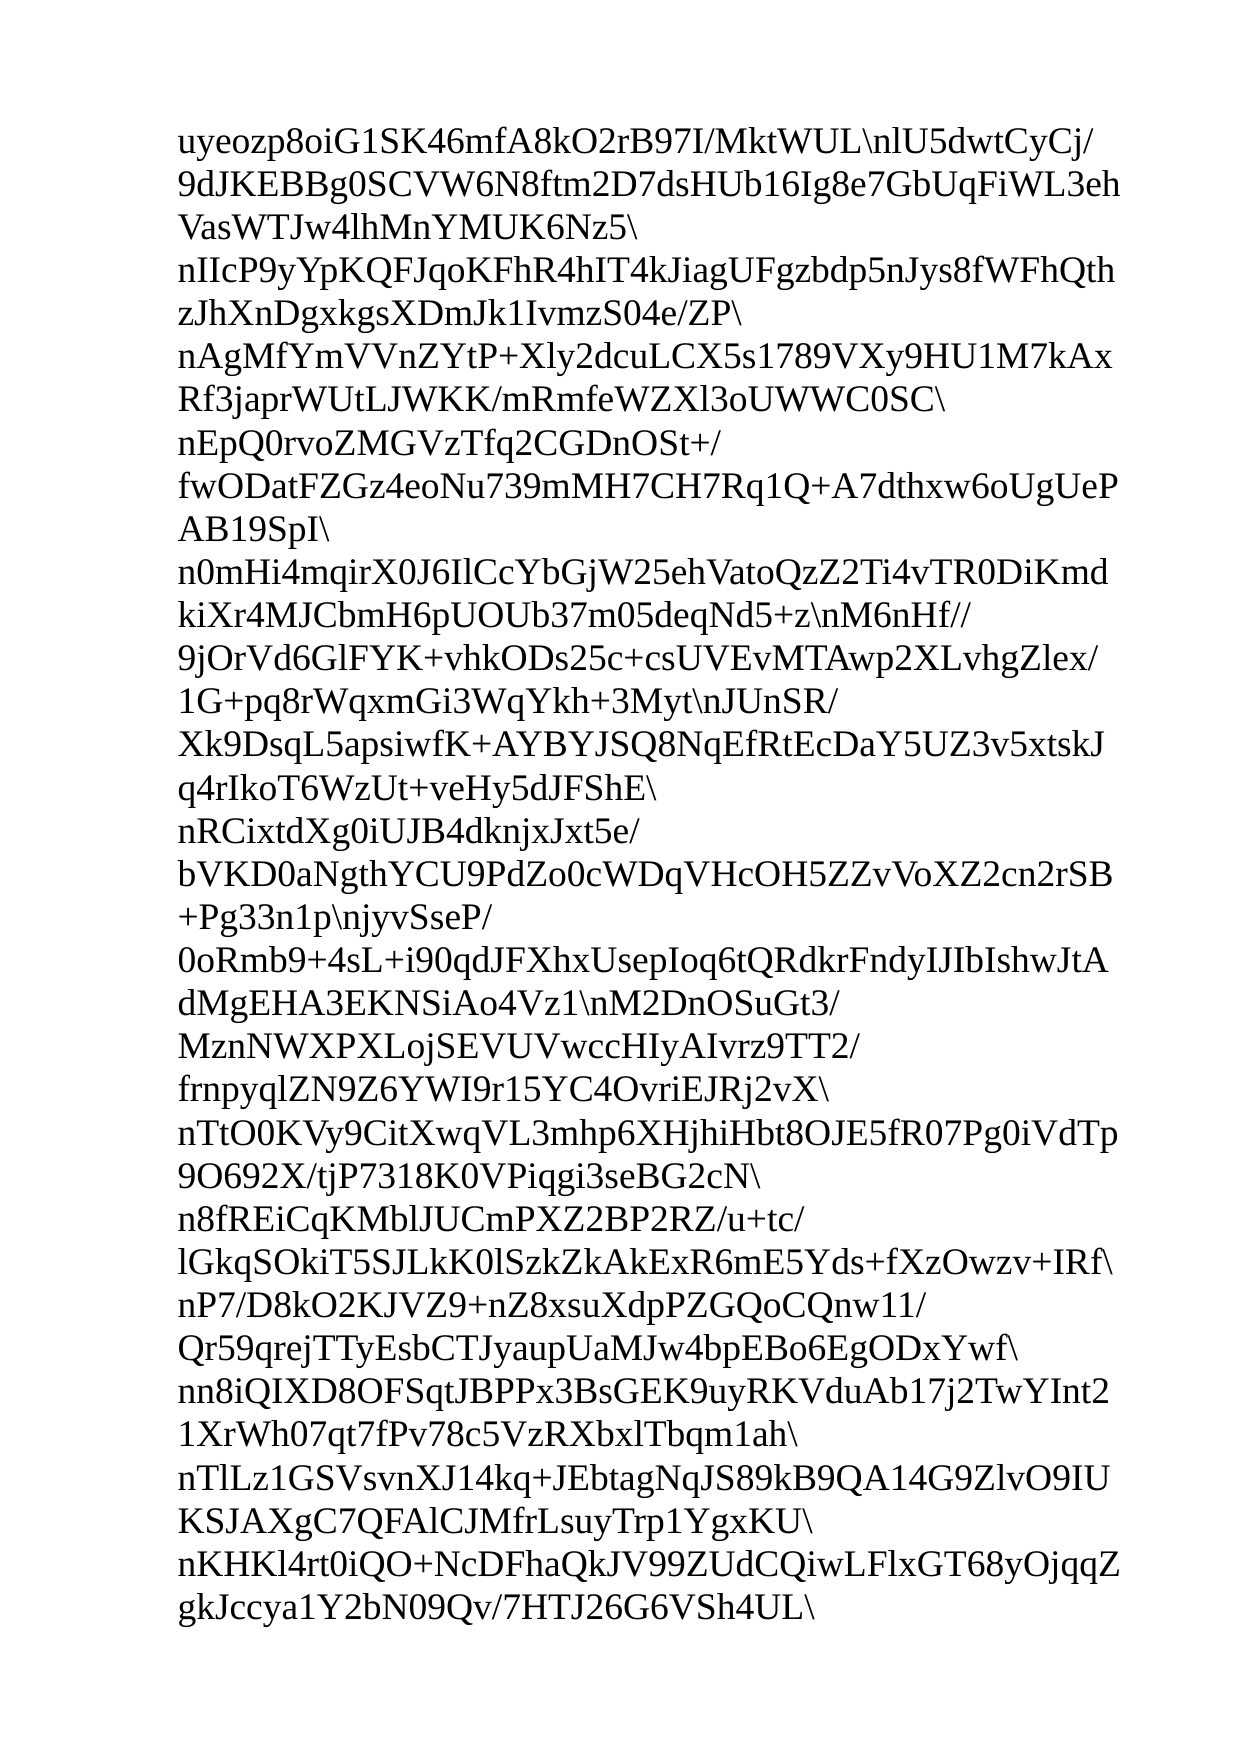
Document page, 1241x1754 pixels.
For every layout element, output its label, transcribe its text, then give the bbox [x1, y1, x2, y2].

list uyeozp8oiG1SK46mfA8kO2rB97I/MktWUL\nlU5dwtCyCj/9dJKEBBg0SCVW6N8ftm2D7dsHUb16Ig8e7GbUqFiWL3ehVasWTJw4lhMnYMUK6Nz5\nIIcP9yYpKQFJqoKFhR4hIT4kJiagUFgzbdp5nJys8fWFhQthzJhXnDgxkgsXDmJk1IvmzS04e/ZP\nAgMfYmVVnZYtP+Xly2dcuLCX5s1789VXy9HU1M7kAxRf3japrWUtLJWKK/mRmfeWZXl3oUWWC0SC\nEpQ0rvoZMGVzTfq2CGDnOSt+/fwODatFZGz4eoNu739mMH7CH7Rq1Q+A7dthxw6oUgUePAB19SpI\n0mHi4mqirX0J6IlCcYbGjW25ehVatoQzZ2Ti4vTR0DiKmdkiXr4MJCbmH6pUOUb37m05deqNd5+z\nM6nHf//9jOrVd6GlFYK+vhkODs25c+csUVEvMTAwp2XLvhgZlex/1G+pq8rWqxmGi3WqYkh+3Myt\nJUnSR/Xk9DsqL5apsiwfK+AYBYJSQ8NqEfRtEcDaY5UZ3v5xtskJq4rIkoT6WzUt+veHy5dJFShE\nRCixtdXg0iUJB4dknjxJxt5e/bVKD0aNgthYCU9PdZo0cWDqVHcOH5ZZvVoXZ2cn2rSB+Pg33n1p\njyvSseP/0oRmb9+4sL+i90qdJFXhxUsepIoq6tQRdkrFndyIJIbIshwJtAdMgEHA3EKNSiAo4Vz1\nM2DnOSuGt3/MznNWXPXLojSEVUVwccHIyAIvrz9TT2/frnpyqlZN9Z6YWI9r15YC4OvriEJRj2vX\nTtO0KVy9CitXwqVL3mhp6XHjhiHbt8OJE5fR07Pg0iVdTp9O692X/tjP7318K0VPiqgi3seBG2cN\n8fREiCqKMblJUCmPXZ2BP2RZ/u+tc/lGkqSOkiT5SJLkK0lSzkZkAkExR6mE5Yds+fXzOwzv+IRf\nP7/D8kO2KJVZ9+nZ8xsuXdpPZGQoCQnw11/Qr59qrejTTyEsbCTJyaupUaMJw4bpEBo6EgODxYwf\nn8iQIXD8OFSqtJBPPx3BsGEK9uyRKVduAb17j2TwYInt21XrWh07qt7fPv78c5VzRXbxlTbqm1ah\nTlLz1GSVsvnXJ14kq+JEbtagNqJS89kB9QA14G9ZlvO9IUKSJAXgC7QFAlCJMfrLsuyTrp1YgxKU\nKHKl4rt0iQO+NcDFhaQkJV99ZUdCQiwLFlxGT68yOjqqZgkJccya1Y2bN09Qv/7HTJ26G6VSh4UL\ [177, 118, 1122, 1627]
